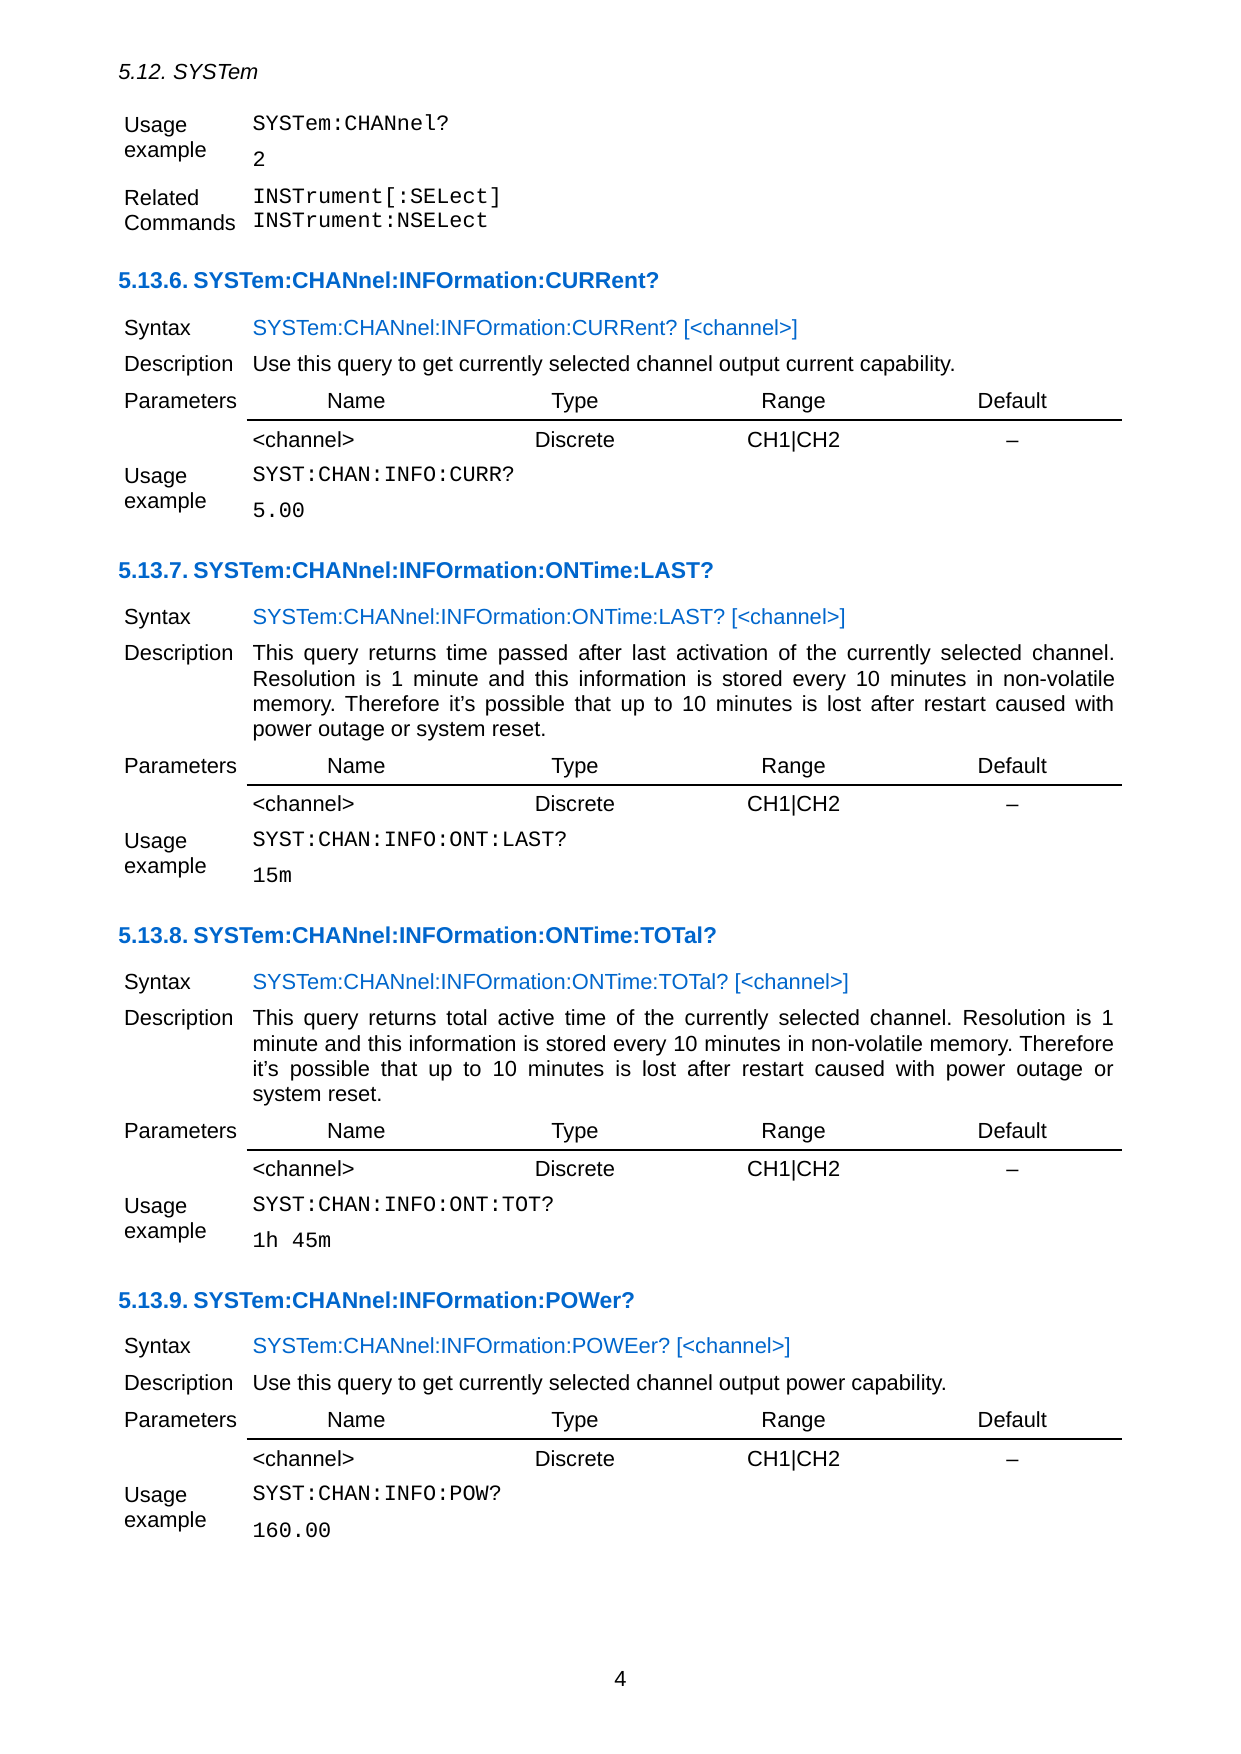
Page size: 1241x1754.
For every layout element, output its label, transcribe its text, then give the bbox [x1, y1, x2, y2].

table_cell Default [903, 382, 1122, 419]
table_cell Parameters [118, 382, 247, 457]
table_header SYSTem:CHANnel:INFOrmation:ONTime:LAST? [<channel>] [247, 598, 1122, 634]
table_cell Discrete [465, 786, 684, 822]
table_cell – [903, 1440, 1122, 1476]
table_cell CH1|CH2 [684, 1151, 903, 1187]
table_cell SYST:CHAN:INFO:ONT:LAST? 15m [247, 822, 1122, 895]
table_cell <channel> [247, 1440, 465, 1476]
table_cell Name [247, 747, 465, 783]
table_cell Default [903, 747, 1122, 783]
table_cell <channel> [247, 421, 465, 457]
table_cell <channel> [247, 1151, 465, 1187]
subtitle SYSTem:CHANnel:INFOrmation:CURRent? [118, 267, 1122, 294]
table_cell Parameters [118, 747, 247, 822]
table_cell Usage example [118, 106, 247, 179]
table_cell Usage example [118, 458, 247, 530]
table_cell Name [247, 382, 465, 419]
table_cell Type [465, 1112, 684, 1148]
table_cell Description [118, 635, 247, 747]
table_cell Range [684, 382, 903, 419]
table_cell CH1|CH2 [684, 786, 903, 822]
subtitle SYSTem:CHANnel:INFOrmation:POWer? [118, 1287, 1122, 1313]
table_header Syntax [118, 1328, 247, 1364]
table_cell Use this query to get currently selected channel output power capability. [247, 1364, 1122, 1401]
table_cell SYST:CHAN:INFO:POW? 160.00 [247, 1476, 1122, 1549]
table_header Syntax [118, 963, 247, 999]
table_cell Range [684, 1401, 903, 1438]
table_header SYSTem:CHANnel:INFOrmation:ONTime:TOTal? [<channel>] [247, 963, 1122, 999]
subtitle SYSTem:CHANnel:INFOrmation:ONTime:TOTal? [118, 922, 1122, 948]
table_cell CH1|CH2 [684, 1440, 903, 1476]
table_cell Type [465, 1401, 684, 1438]
table_cell Type [465, 747, 684, 783]
table_header SYSTem:CHANnel:INFOrmation:CURRent? [<channel>] [247, 309, 1122, 345]
table_cell Range [684, 1112, 903, 1148]
table_cell Description [118, 345, 247, 382]
table_cell Discrete [465, 421, 684, 457]
table_cell – [903, 421, 1122, 457]
table_cell This query returns time passed after last activation of the currently selected channel. Resolution is 1 minute and this information is stored every 10 minutes in non-volatile memory. Therefore it’s possible that up to 10 minutes is lost after restart caused with power outage or system reset. [247, 635, 1122, 747]
table_cell Description [118, 1000, 247, 1112]
table_cell Name [247, 1112, 465, 1148]
table_cell Type [465, 382, 684, 419]
table_cell Usage example [118, 822, 247, 895]
table_cell SYSTem:CHANnel? 2 [247, 106, 1122, 179]
table_cell Default [903, 1112, 1122, 1148]
table_cell Default [903, 1401, 1122, 1438]
table_header Syntax [118, 309, 247, 345]
table_cell Description [118, 1364, 247, 1401]
table_cell Parameters [118, 1112, 247, 1187]
table_cell – [903, 1151, 1122, 1187]
table_cell Name [247, 1401, 465, 1438]
table_cell SYST:CHAN:INFO:CURR? 5.00 [247, 458, 1122, 530]
subtitle SYSTem:CHANnel:INFOrmation:ONTime:LAST? [118, 557, 1122, 583]
table_cell This query returns total active time of the currently selected channel. Resolution is 1 minute and this information is stored every 10 minutes in non-volatile memory. Therefore it’s possible that up to 10 minutes is lost after restart caused with power outage or system reset. [247, 1000, 1122, 1112]
table_cell Range [684, 747, 903, 783]
table_cell Discrete [465, 1151, 684, 1187]
table_header Syntax [118, 598, 247, 634]
table_cell INSTrument[:SELect] INSTrument:NSELect [247, 179, 1122, 241]
table_cell <channel> [247, 786, 465, 822]
table_cell Related Commands [118, 179, 247, 241]
table_cell CH1|CH2 [684, 421, 903, 457]
table_header SYSTem:CHANnel:INFOrmation:POWEer? [<channel>] [247, 1328, 1122, 1364]
table_cell Usage example [118, 1476, 247, 1549]
table_cell – [903, 786, 1122, 822]
table_cell Usage example [118, 1187, 247, 1260]
table_cell Use this query to get currently selected channel output current capability. [247, 345, 1122, 382]
table_cell Discrete [465, 1440, 684, 1476]
table_cell SYST:CHAN:INFO:ONT:TOT? 1h 45m [247, 1187, 1122, 1260]
table_cell Parameters [118, 1401, 247, 1476]
